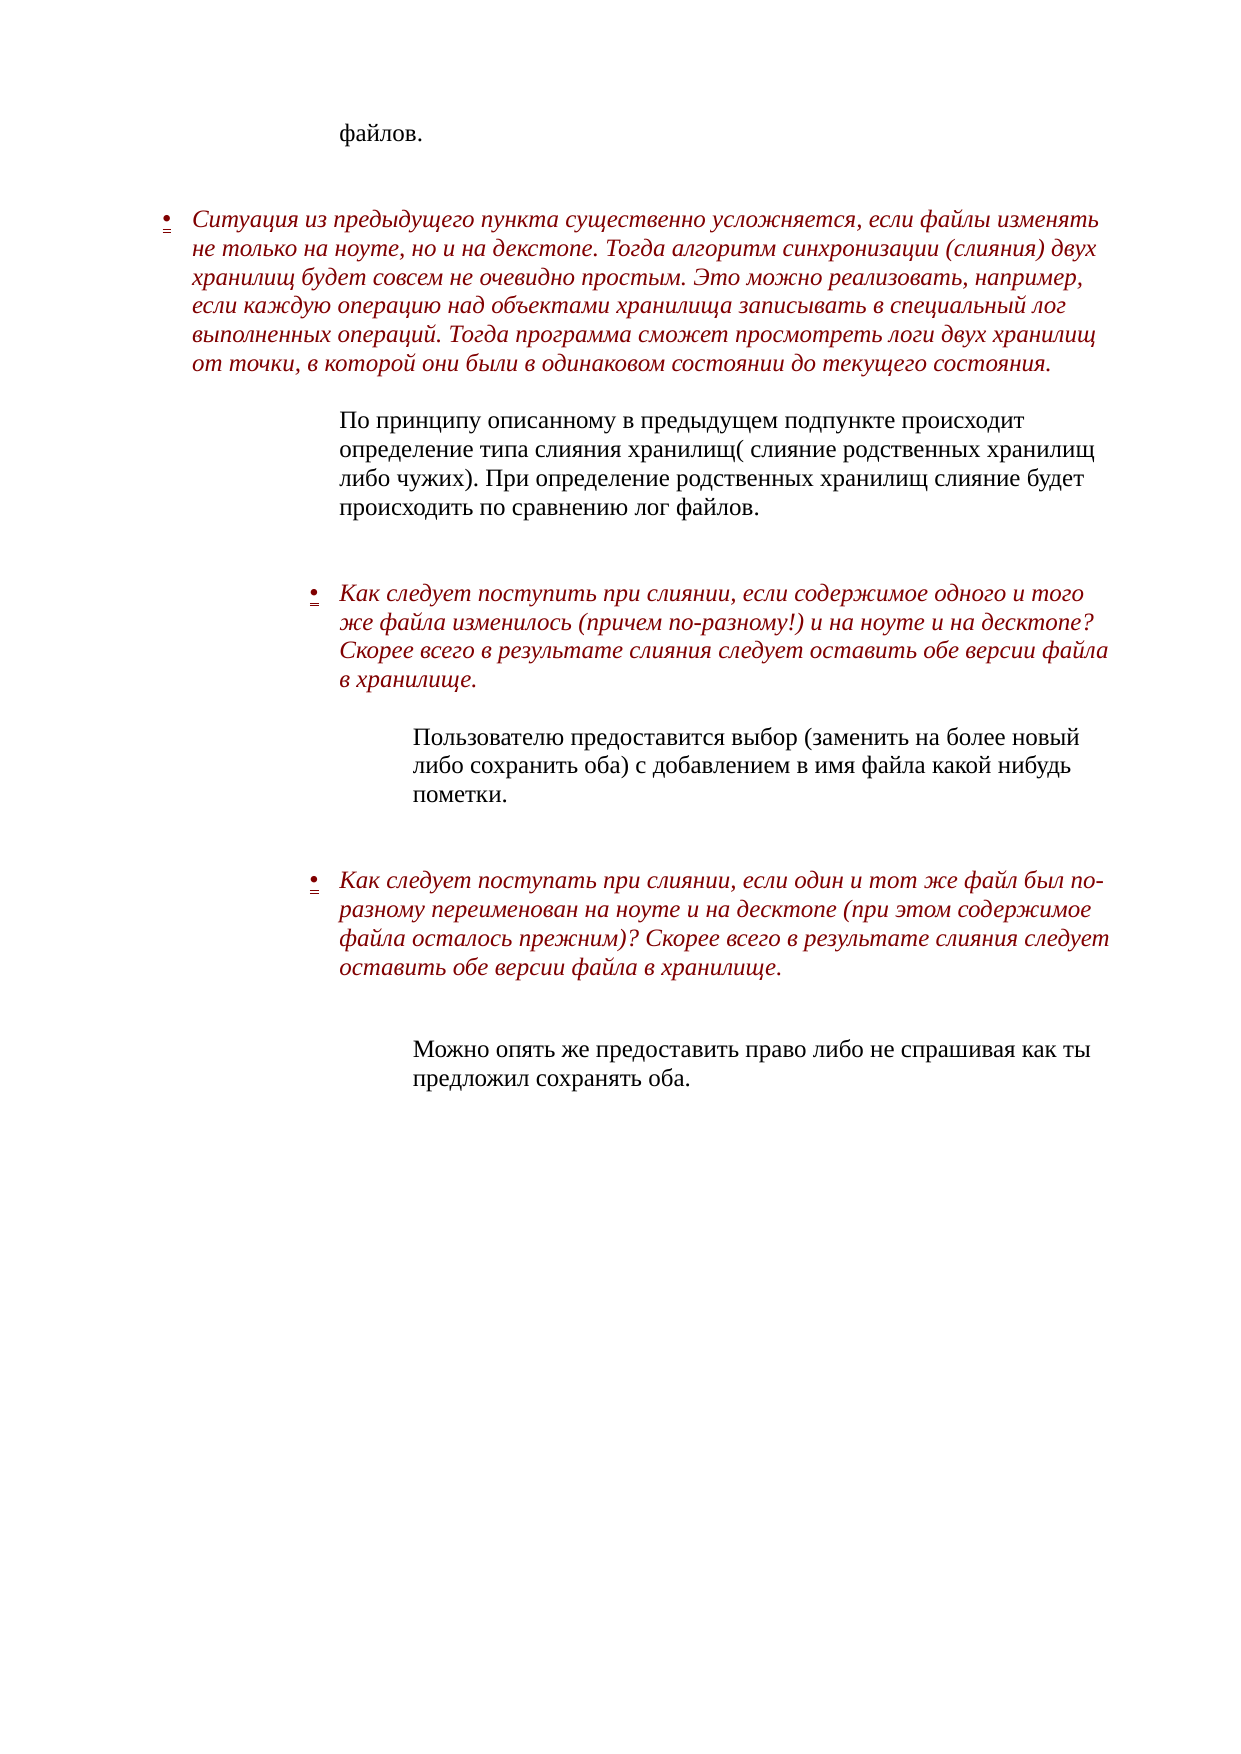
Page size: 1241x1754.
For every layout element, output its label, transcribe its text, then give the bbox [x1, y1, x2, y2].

list Пользователю предоставится выбор (заменить на более новый либо сохранить оба) с добавлением в имя файла какой нибудь пометки. [383, 722, 1122, 808]
list файлов. [309, 118, 1122, 147]
list По принципу описанному в предыдущем подпункте происходит определение типа слияния хранилищ( слияние родственных хранилищ либо чужих). При определение родственных хранилищ слияние будет происходить по сравнению лог файлов. [309, 406, 1122, 521]
list Ситуация из предыдущего пункта существенно усложняется, если файлы изменять не только на ноуте, но и на декстопе. Тогда алгоритм синхронизации (слияния) двух хранилищ будет совсем не очевидно простым. Это можно реализовать, например, если каждую операцию над объектами хранилища записывать в специальный лог выполненных операций. Тогда программа сможет просмотреть логи двух хранилищ от точки, в которой они были в одинаковом состоянии до текущего состояния. [162, 204, 1122, 377]
list Можно опять же предоставить право либо не спрашивая как ты предложил сохранять оба. [383, 1034, 1122, 1092]
list Как следует поступать при слиянии, если один и тот же файл был по-разному переименован на ноуте и на десктопе (при этом содержимое файла осталось прежним)? Скорее всего в результате слияния следует оставить обе версии файла в хранилище. [309, 866, 1122, 981]
list Как следует поступить при слиянии, если содержимое одного и того же файла изменилось (причем по-разному!) и на ноуте и на десктопе? Скорее всего в результате слияния следует оставить обе версии файла в хранилище. [309, 578, 1122, 693]
